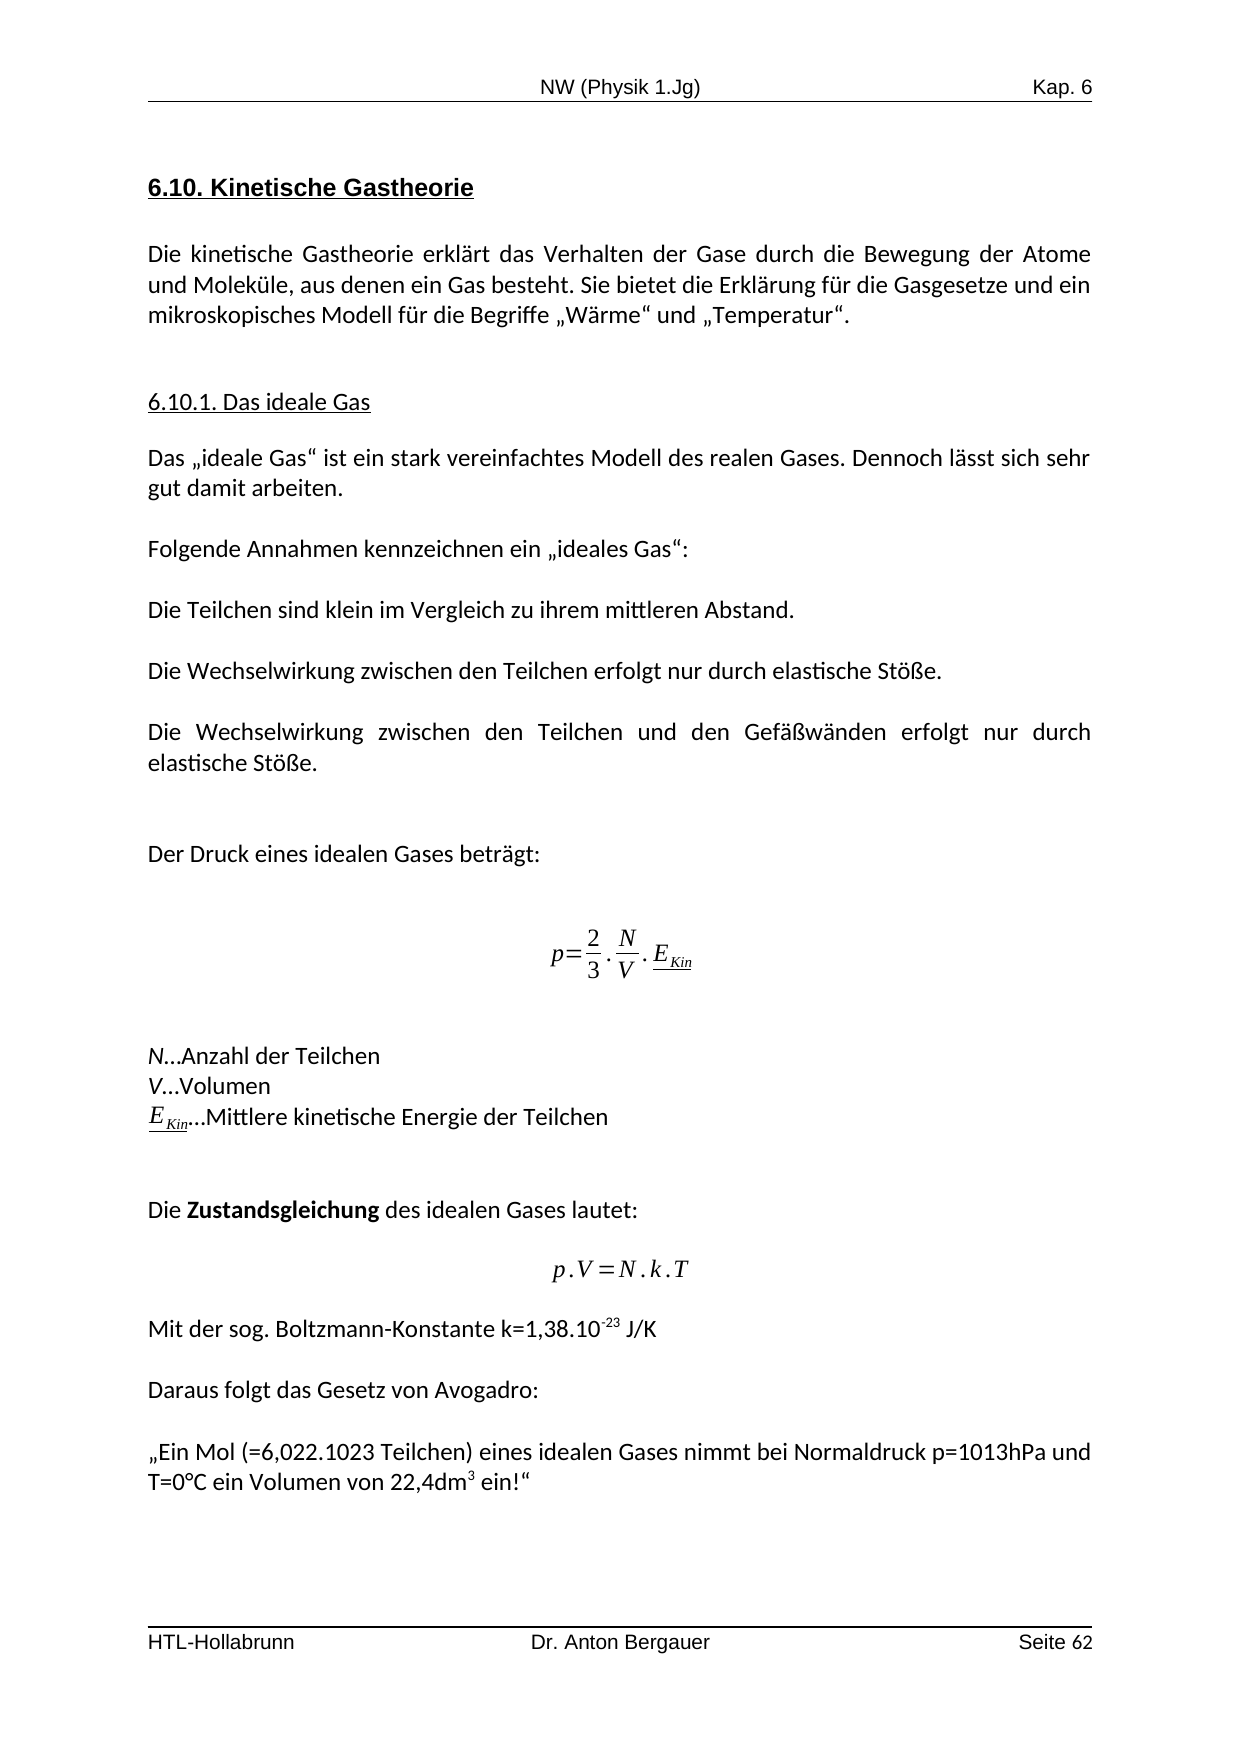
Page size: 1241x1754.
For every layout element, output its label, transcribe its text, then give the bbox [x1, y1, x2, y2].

text Die kinetische Gastheorie erklärt das Verhalten der Gase durch die Bewegung der Atome und Moleküle, aus denen ein Gas besteht. Sie bietet die Erklärung für die Gasgesetze und ein mikroskopisches Modell für die Begriffe „Wärme“ und „Temperatur“. [148, 238, 1092, 330]
text „Ein Mol (=6,022.1023 Teilchen) eines idealen Gases nimmt bei Normaldruck p=1013hPa und T=0°C ein Volumen von 22,4dm3 ein!“ [148, 1436, 1092, 1497]
text Daraus folgt das Gesetz von Avogadro: [148, 1374, 1092, 1405]
text Mit der sog. Boltzmann-Konstante k=1,38.10-23 J/K [148, 1313, 1092, 1344]
text Die Wechselwirkung zwischen den Teilchen erfolgt nur durch elastische Stöße. [148, 655, 1092, 686]
text Die Wechselwirkung zwischen den Teilchen und den Gefäßwänden erfolgt nur durch elastische Stöße. [148, 716, 1092, 777]
text Folgende Annahmen kennzeichnen ein „ideales Gas“: [148, 533, 1092, 564]
text V…Volumen [148, 1070, 1092, 1101]
text 6.10. Kinetische Gastheorie [148, 173, 1092, 201]
text Der Druck eines idealen Gases beträgt: [148, 838, 1092, 869]
text Die Teilchen sind klein im Vergleich zu ihrem mittleren Abstand. [148, 594, 1092, 625]
text N…Anzahl der Teilchen [148, 1040, 1092, 1070]
text Die Zustandsgleichung des idealen Gases lautet: [148, 1194, 1092, 1225]
text …Mittlere kinetische Energie der Teilchen [148, 1101, 1092, 1133]
text 6.10.1. Das ideale Gas [148, 386, 1092, 416]
text Das „ideale Gas“ ist ein stark vereinfachtes Modell des realen Gases. Dennoch lässt sich sehr gut damit arbeiten. [148, 442, 1092, 503]
